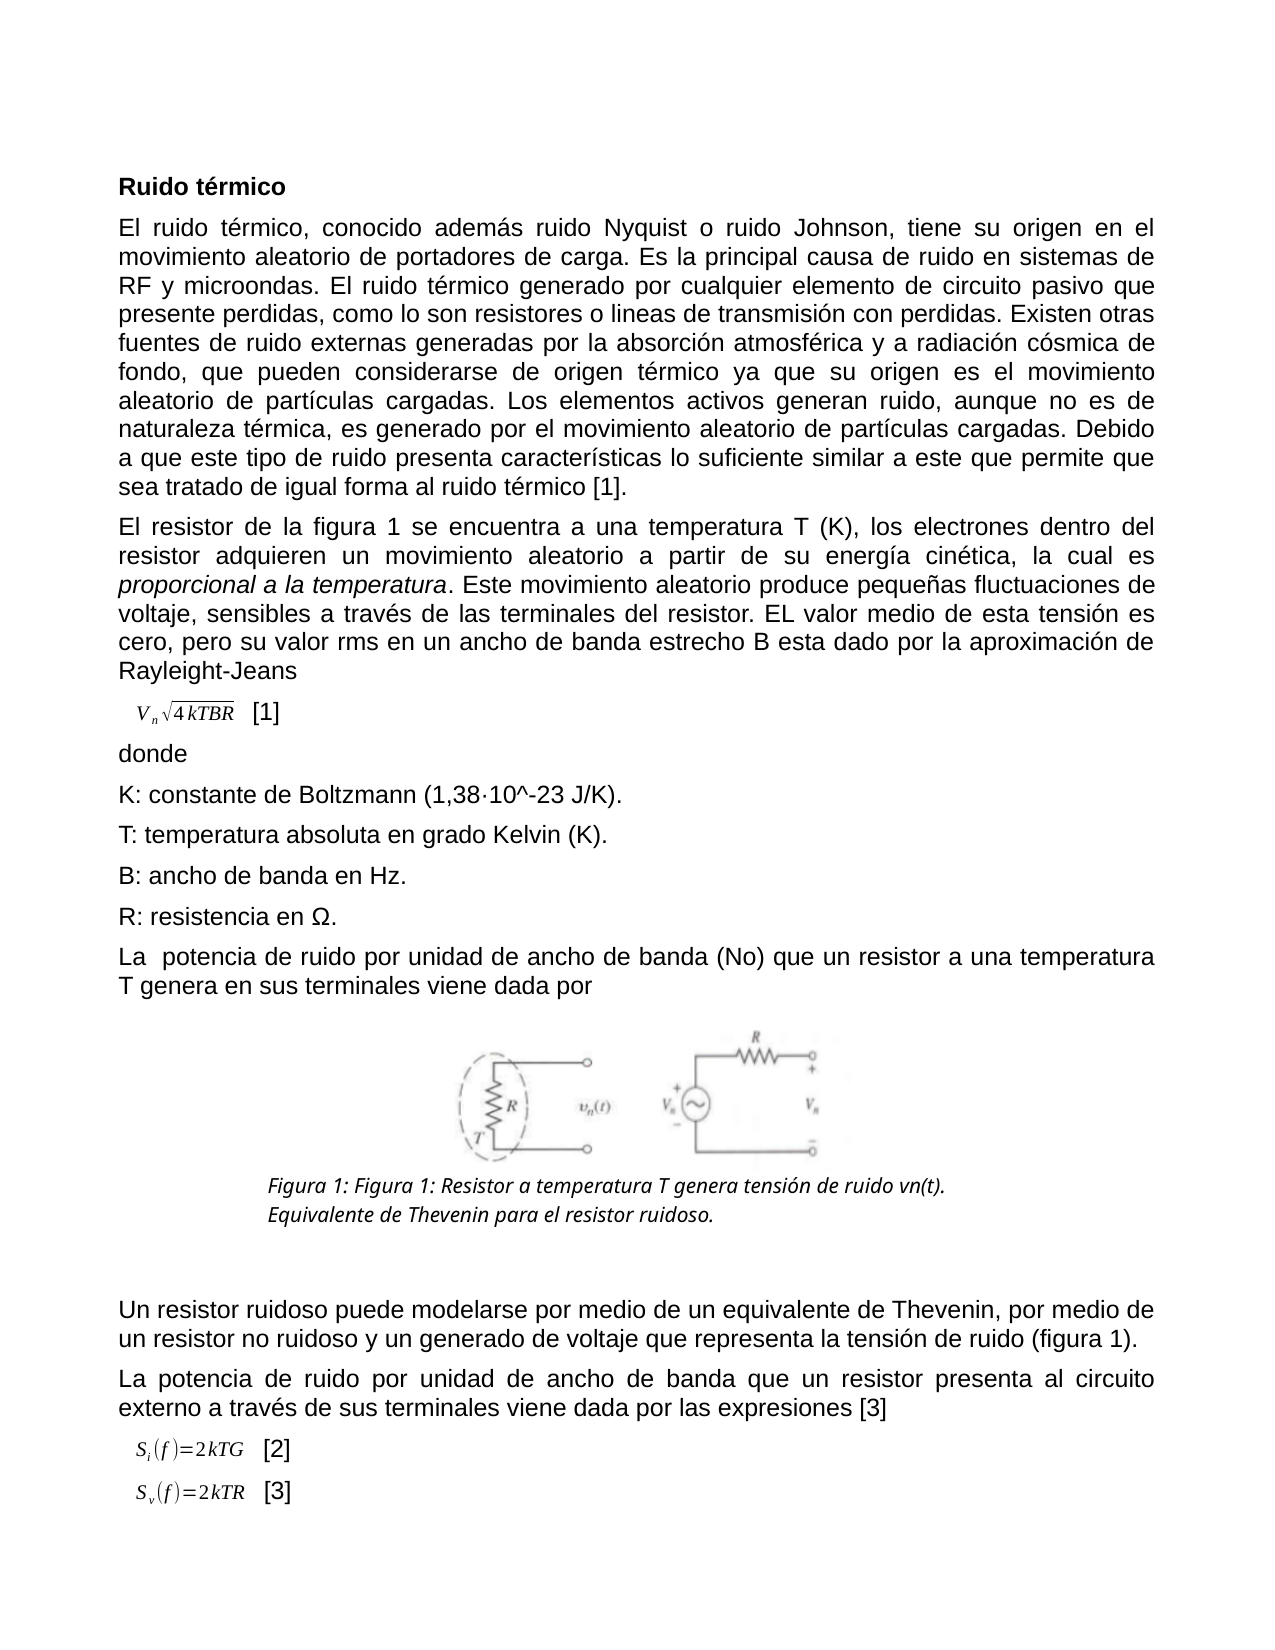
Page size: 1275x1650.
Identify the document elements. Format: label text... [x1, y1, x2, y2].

text donde [118, 739, 1157, 768]
text Un resistor ruidoso puede modelarse por medio de un equivalente de Thevenin, por medio de un resistor no ruidoso y un generado de voltaje que representa la tensión de ruido (figura 1). [118, 1295, 1157, 1352]
text [3] [118, 1476, 1157, 1507]
subtitle Ruido térmico [118, 172, 1157, 201]
text T: temperatura absoluta en grado Kelvin (K). [118, 821, 1157, 849]
text Figura 1: Figura 1: Resistor a temperatura T genera tensión de ruido vn(t). Equivalente de Thevenin para el resistor ruidoso. [267, 1043, 1016, 1228]
text B: ancho de banda en Hz. [118, 861, 1157, 890]
text La potencia de ruido por unidad de ancho de banda que un resistor presenta al circuito externo a través de sus terminales viene dada por las expresiones [3] [118, 1364, 1157, 1422]
text El resistor de la figura 1 se encuentra a una temperatura T (K), los electrones dentro del resistor adquieren un movimiento aleatorio a partir de su energía cinética, la cual es proporcional a la temperatura. Este movimiento aleatorio produce pequeñas fluctuaciones de voltaje, sensibles a través de las terminales del resistor. EL valor medio de esta tensión es cero, pero su valor rms en un ancho de banda estrecho B esta dado por la aproximación de Rayleight-Jeans [118, 512, 1157, 685]
text La potencia de ruido por unidad de ancho de banda (No) que un resistor a una temperatura T genera en sus terminales viene dada por [118, 942, 1157, 999]
text El ruido térmico, conocido además ruido Nyquist o ruido Johnson, tiene su origen en el movimiento aleatorio de portadores de carga. Es la principal causa de ruido en sistemas de RF y microondas. El ruido térmico generado por cualquier elemento de circuito pasivo que presente perdidas, como lo son resistores o lineas de transmisión con perdidas. Existen otras fuentes de ruido externas generadas por la absorción atmosférica y a radiación cósmica de fondo, que pueden considerarse de origen térmico ya que su origen es el movimiento aleatorio de partículas cargadas. Los elementos activos generan ruido, aunque no es de naturaleza térmica, es generado por el movimiento aleatorio de partículas cargadas. Debido a que este tipo de ruido presenta características lo suficiente similar a este que permite que sea tratado de igual forma al ruido térmico [1]. [118, 213, 1157, 501]
text [2] [118, 1433, 1157, 1464]
picture [434, 1032, 590, 1167]
text R: resistencia en Ω. [118, 902, 1157, 930]
text [1] [118, 697, 1157, 728]
text K: constante de Boltzmann (1,38·10^-23 J/K). [118, 780, 1157, 809]
picture [649, 1030, 707, 1172]
